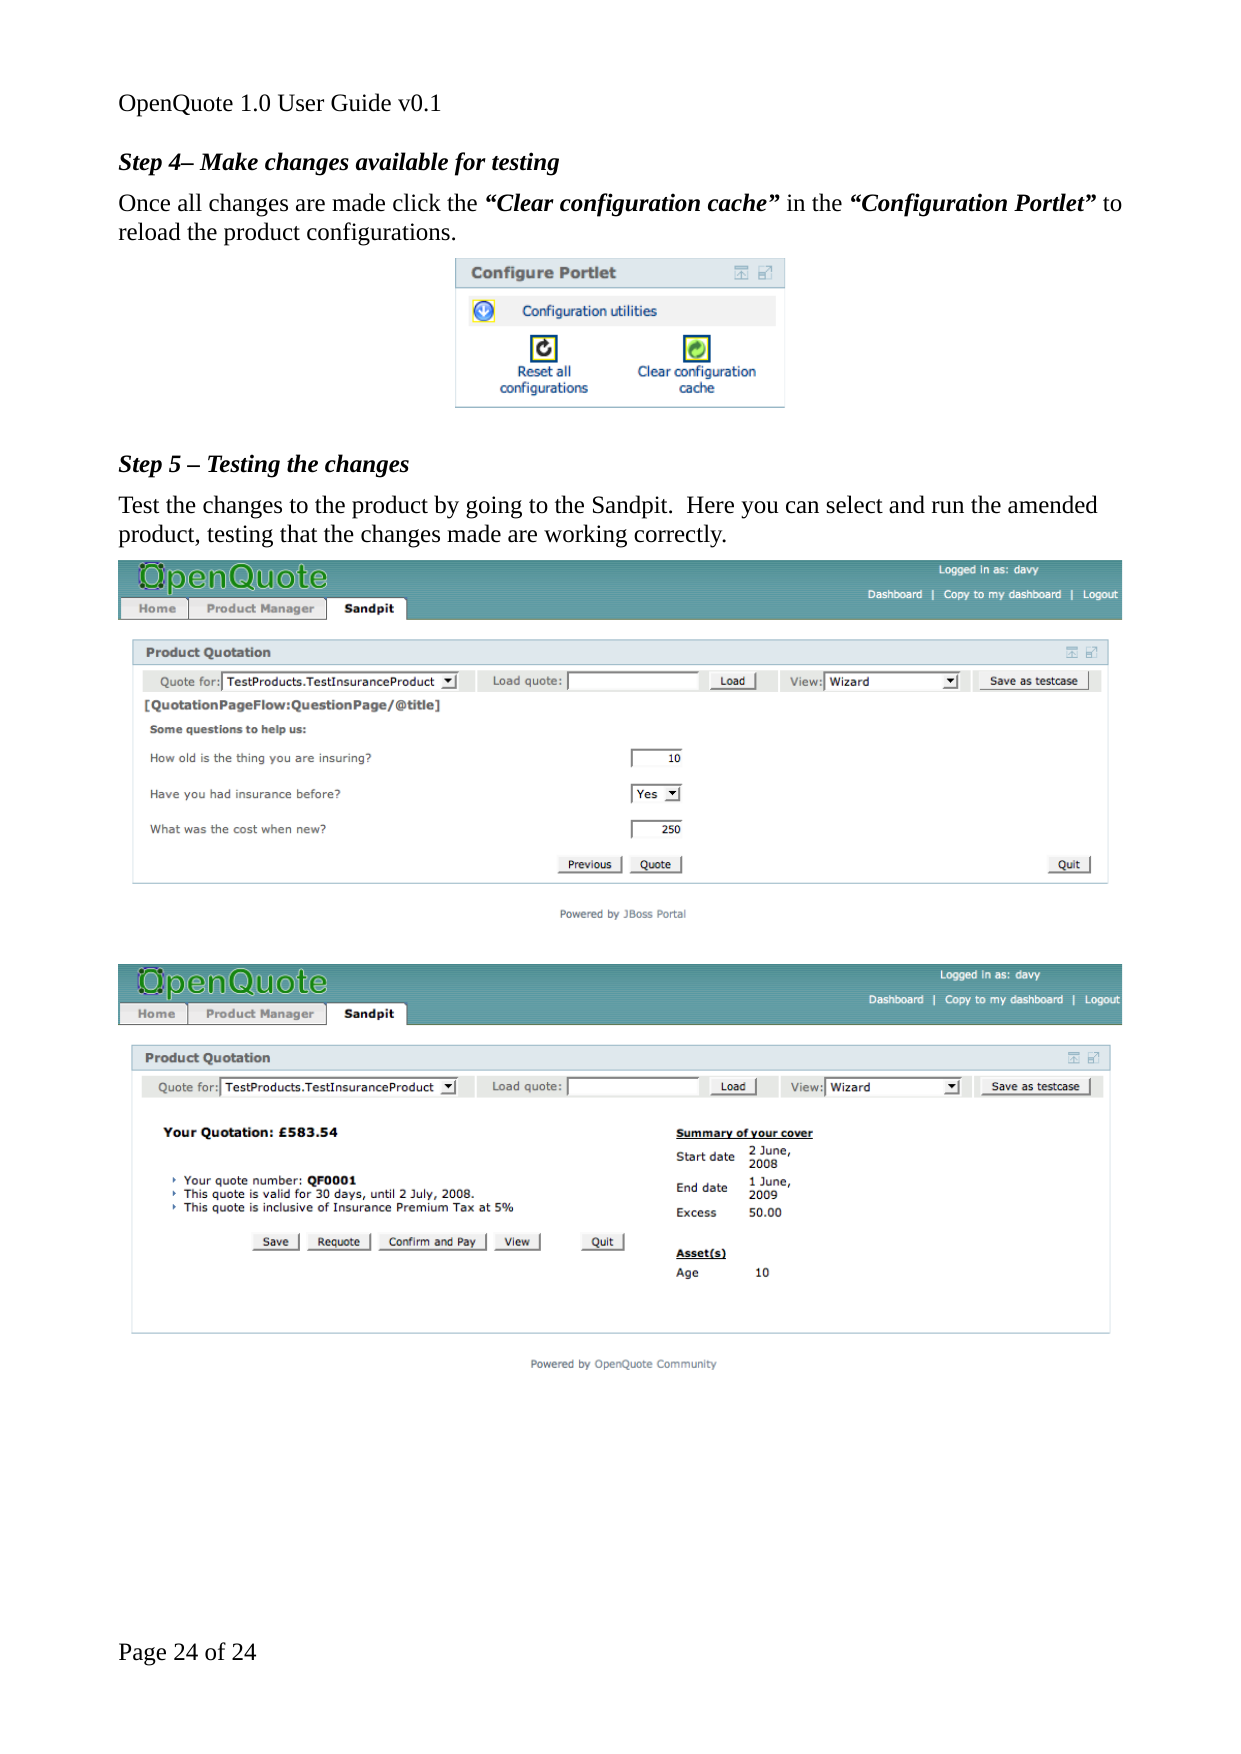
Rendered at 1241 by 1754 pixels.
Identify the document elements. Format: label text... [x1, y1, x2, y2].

picture [118, 964, 1123, 1373]
text Test the changes to the product by going to the Sandpit. Here you can select and run the amended product, testing that the changes made are working correctly. [118, 491, 1122, 548]
picture [118, 560, 1123, 924]
text Step 5 – Testing the changes [118, 449, 1122, 478]
picture [455, 258, 786, 408]
text Once all changes are made click the “Clear configuration cache” in the “Configuration Portlet” to reload the product configurations. [118, 188, 1122, 246]
text Step 4– Make changes available for testing [118, 147, 1122, 176]
